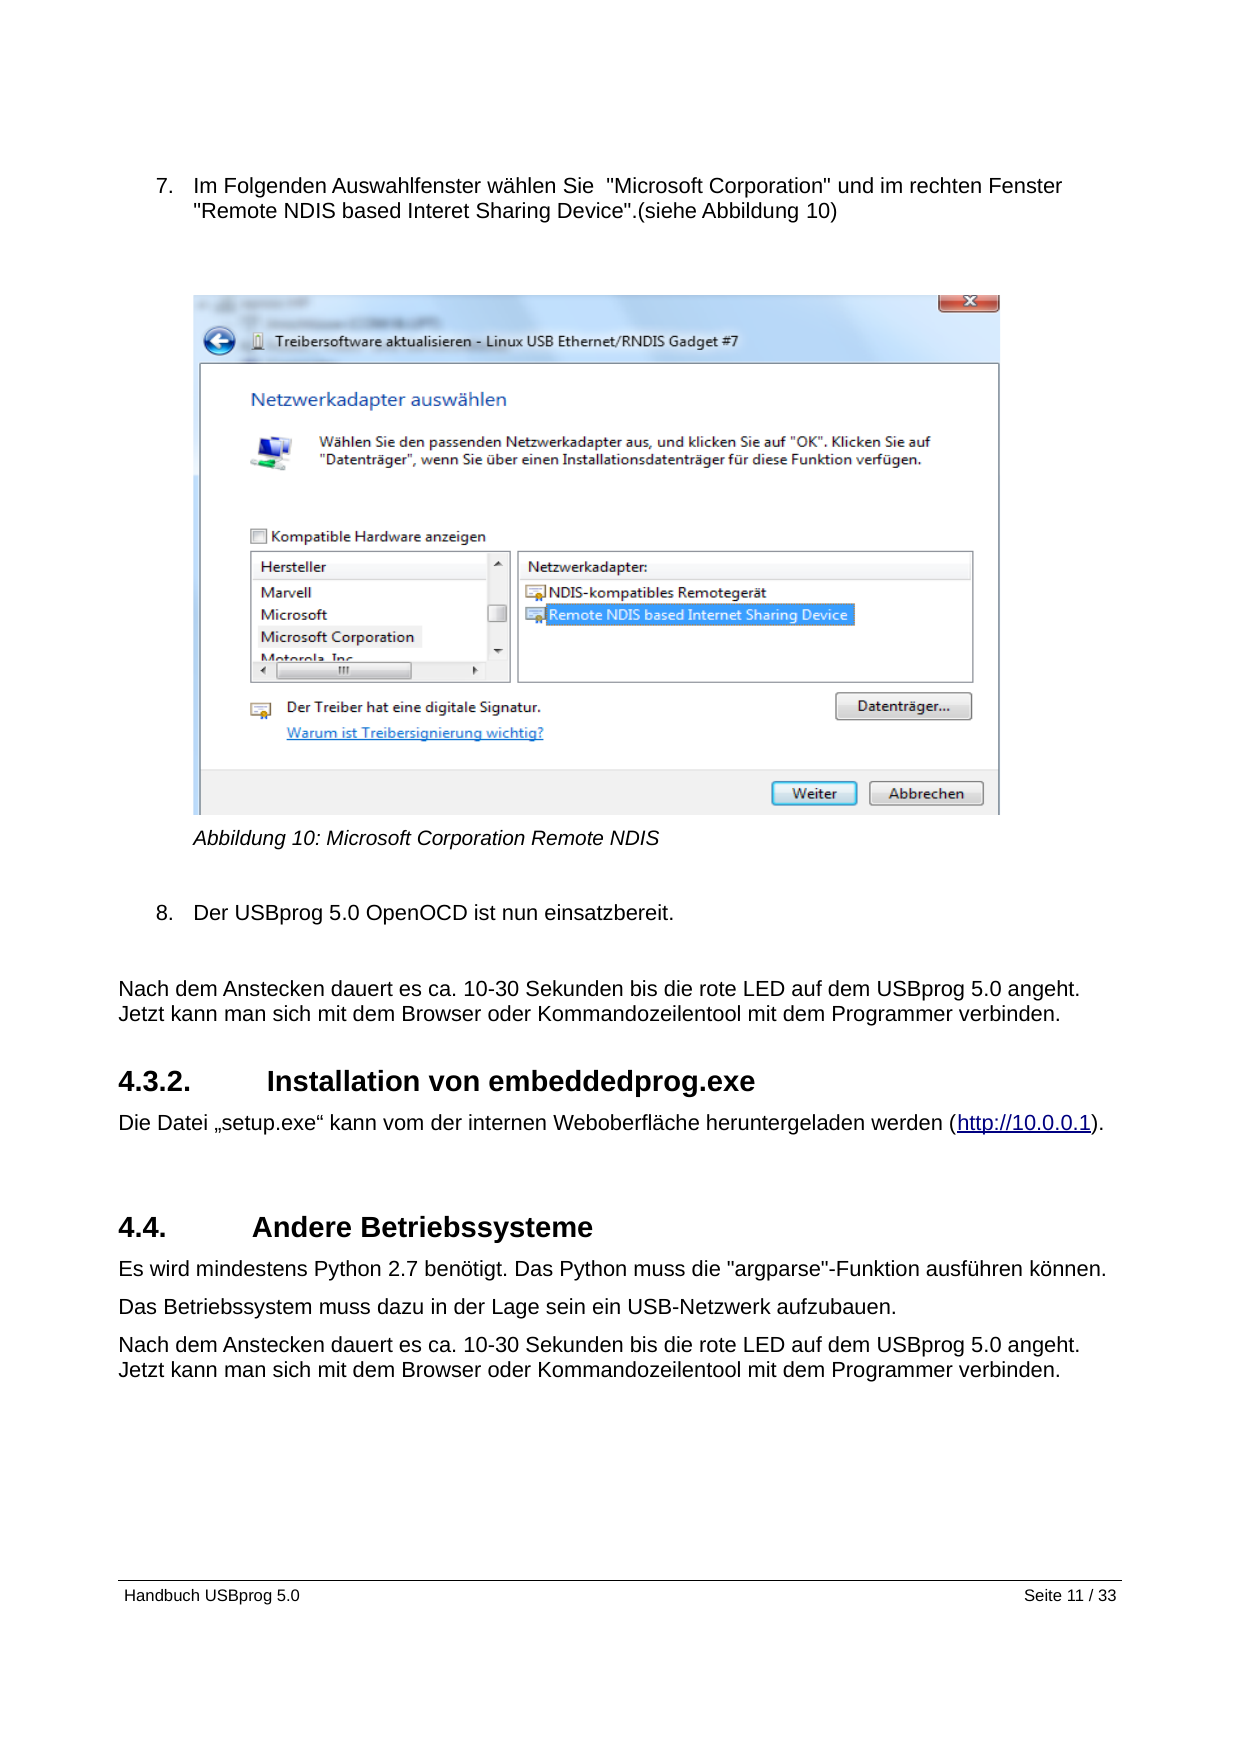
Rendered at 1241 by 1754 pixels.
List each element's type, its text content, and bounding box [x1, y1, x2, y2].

picture [193, 295, 1001, 815]
text Es wird mindestens Python 2.7 benötigt. Das Python muss die "argparse"-Funktion ausführen können. [118, 1256, 1122, 1281]
list Abbildung 10: Microsoft Corporation Remote NDIS [193, 295, 1025, 850]
text Nach dem Anstecken dauert es ca. 10-30 Sekunden bis die rote LED auf dem USBprog 5.0 angeht. Jetzt kann man sich mit dem Browser oder Kommandozeilentool mit dem Programmer verbinden. [118, 1332, 1122, 1382]
text Die Datei „setup.exe“ kann vom der internen Weboberfläche heruntergeladen werden (http://10.0.0.1). [118, 1110, 1122, 1135]
list Der USBprog 5.0 OpenOCD ist nun einsatzbereit. [156, 900, 1122, 926]
text Nach dem Anstecken dauert es ca. 10-30 Sekunden bis die rote LED auf dem USBprog 5.0 angeht. Jetzt kann man sich mit dem Browser oder Kommandozeilentool mit dem Programmer verbinden. [118, 976, 1122, 1026]
subtitle Installation von embeddedprog.exe [118, 1064, 1122, 1097]
text Das Betriebssystem muss dazu in der Lage sein ein USB-Netzwerk aufzubauen. [118, 1294, 1122, 1319]
list Im Folgenden Auswahlfenster wählen Sie "Microsoft Corporation" und im rechten Fenster "Remote NDIS based Interet Sharing Device".(siehe Abbildung 10) [156, 173, 1122, 223]
subtitle Andere Betriebssysteme [118, 1210, 1122, 1244]
